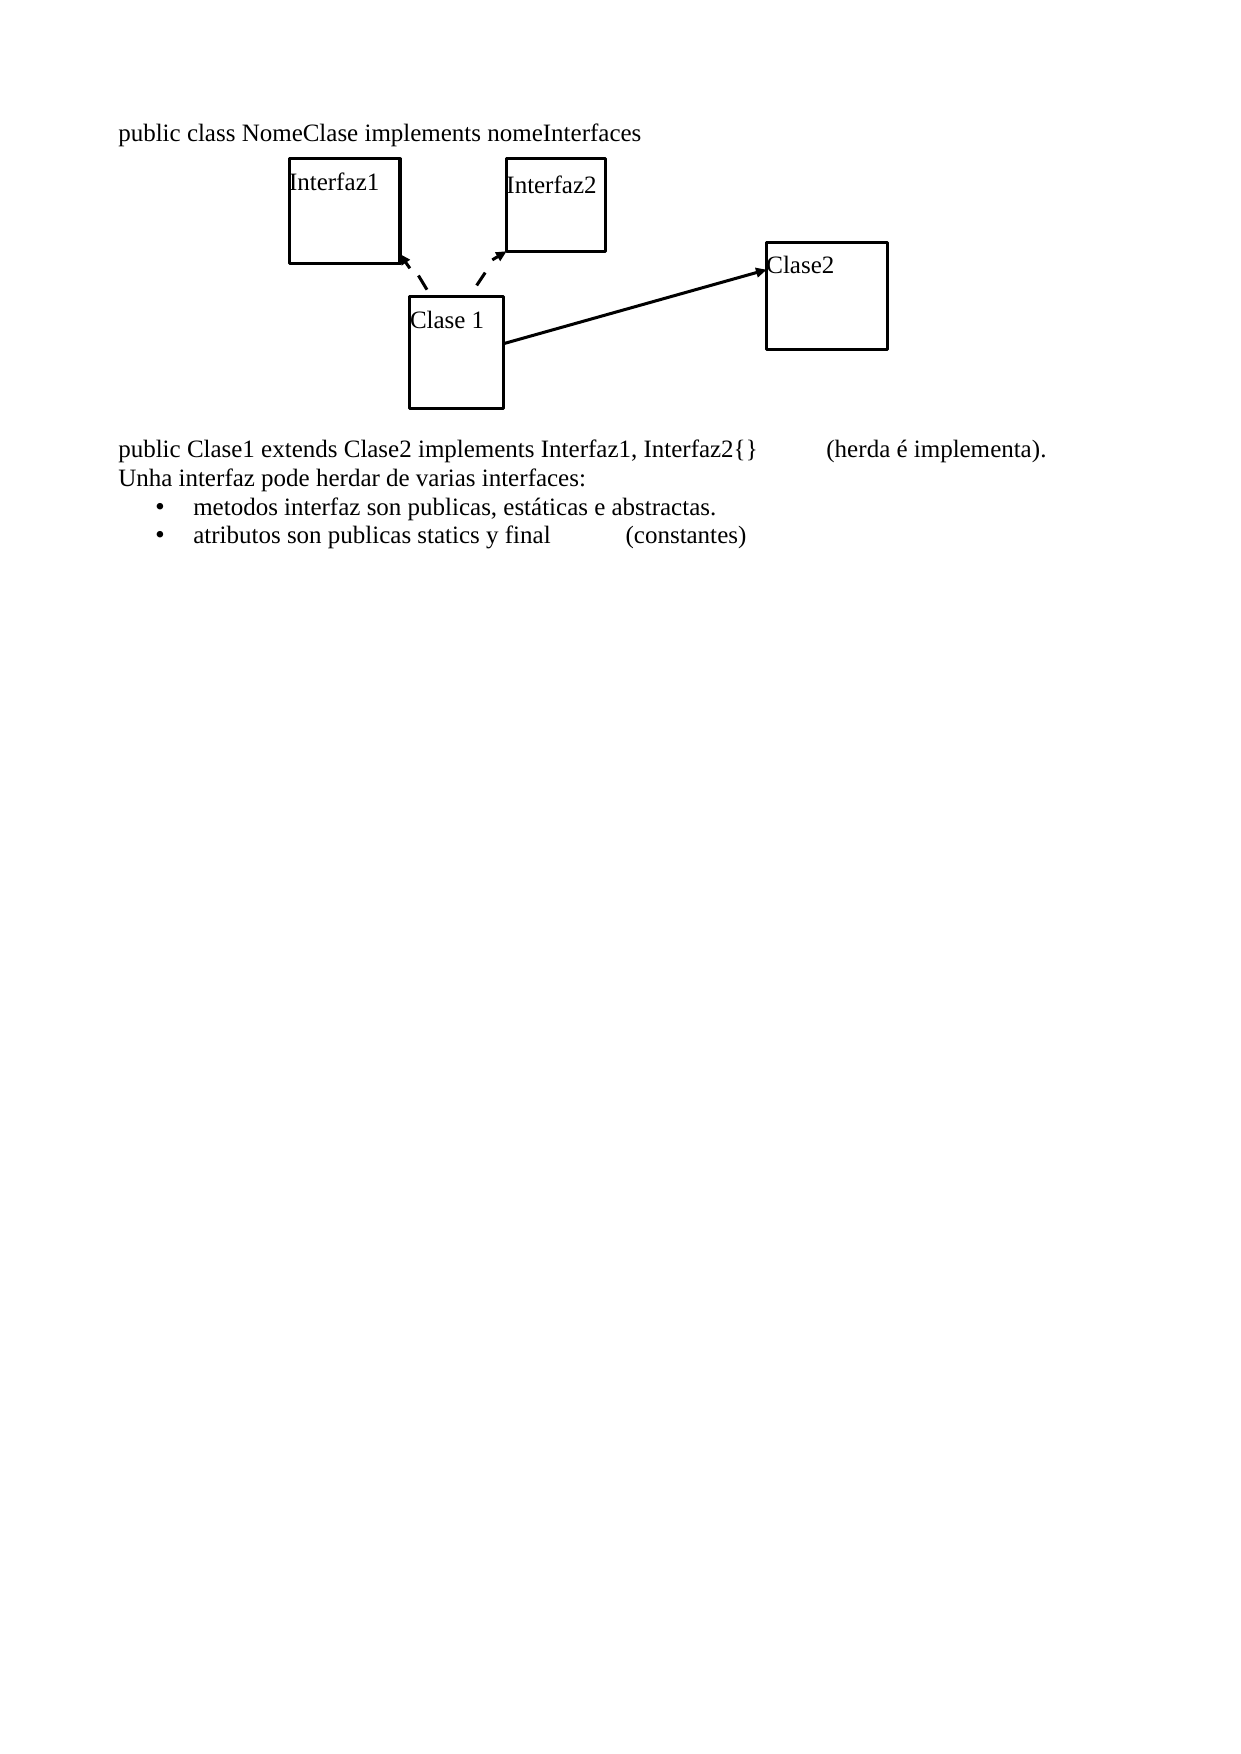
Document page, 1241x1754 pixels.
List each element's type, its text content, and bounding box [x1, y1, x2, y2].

text Unha interfaz pode herdar de varias interfaces: [118, 463, 1122, 492]
list metodos interfaz son publicas, estáticas e abstractas. [156, 492, 1122, 521]
text public Clase1 extends Clase2 implements Interfaz1, Interfaz2{} (herda é implementa). [118, 434, 1122, 463]
text public class NomeClase implements nomeInterfaces [118, 118, 1122, 147]
list atributos son publicas statics y final (constantes) [156, 521, 1122, 549]
